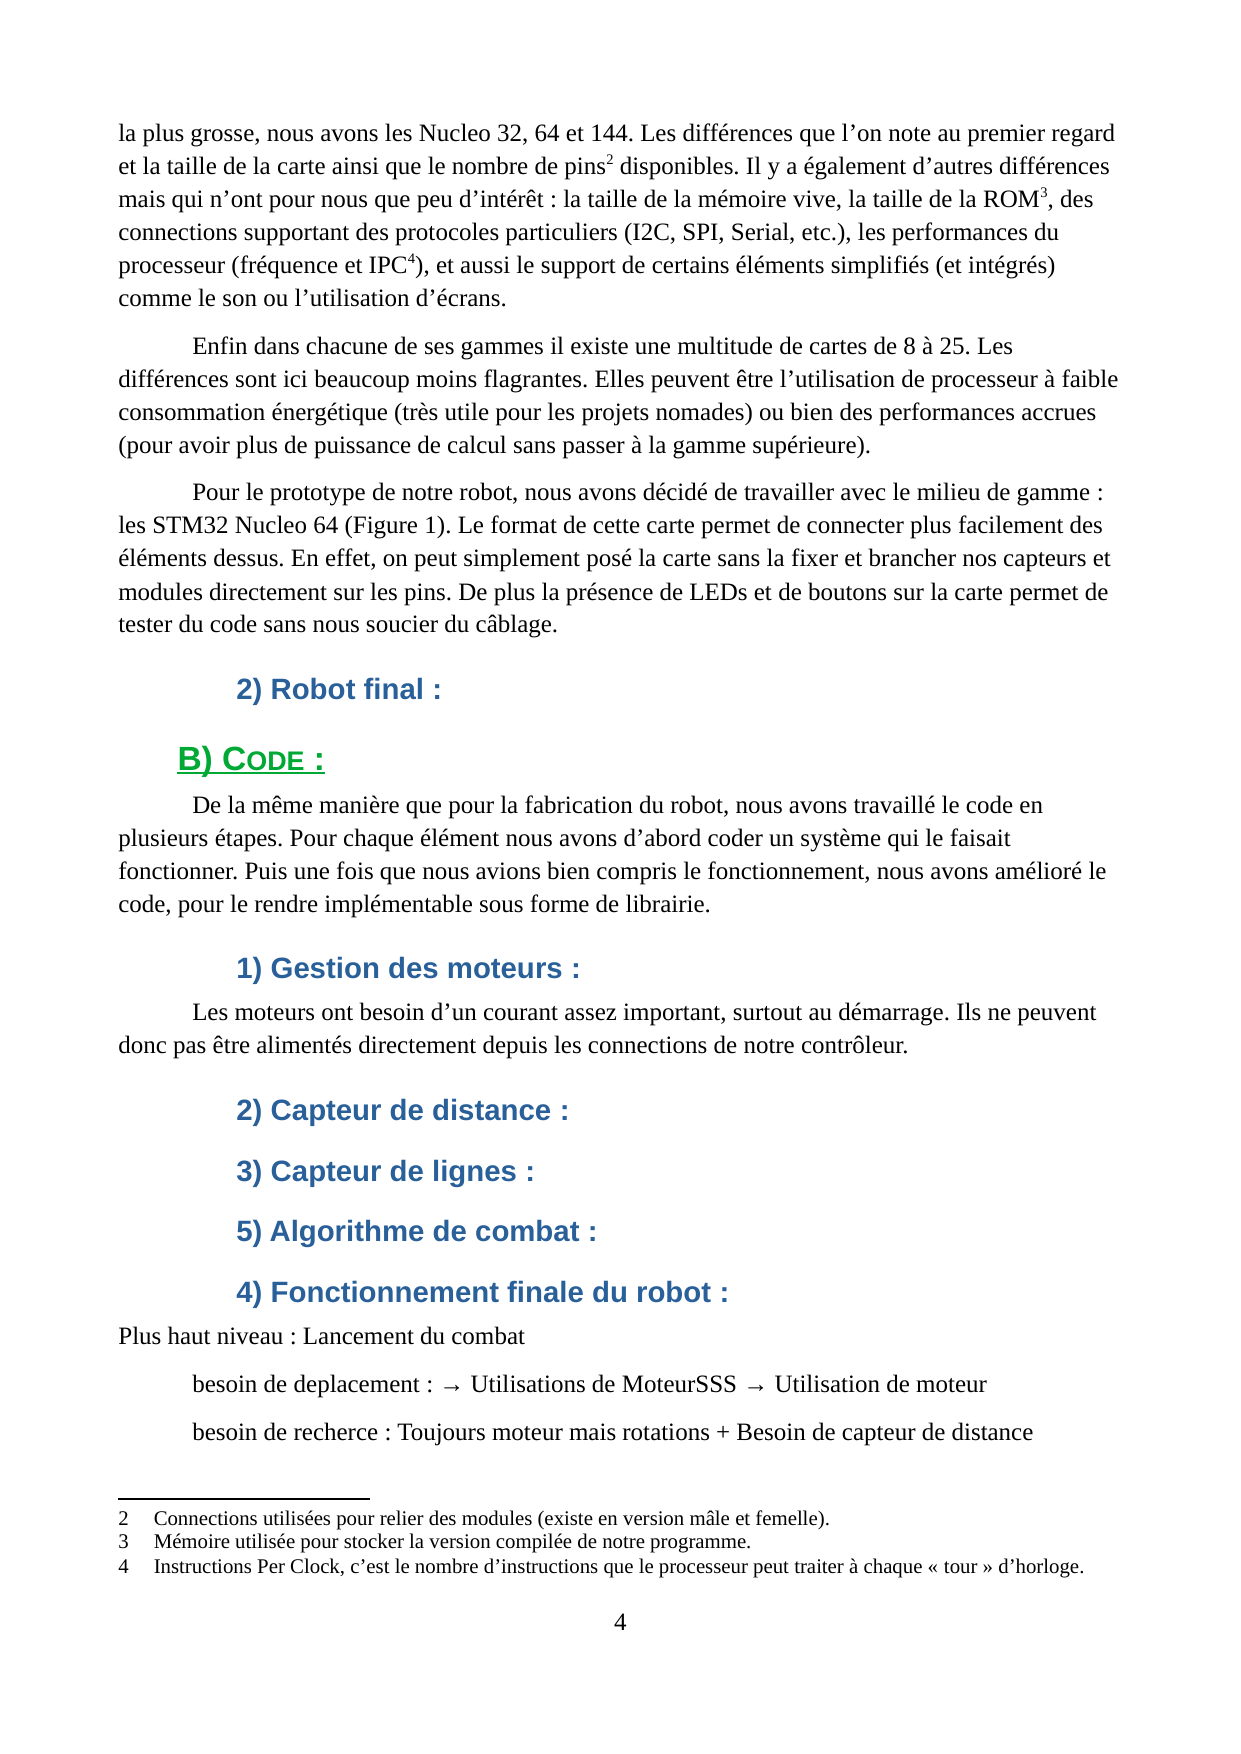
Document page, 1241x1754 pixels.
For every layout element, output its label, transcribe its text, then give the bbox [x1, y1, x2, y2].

text besoin de recherce : Toujours moteur mais rotations + Besoin de capteur de distance [118, 1417, 1122, 1445]
text Connections utilisées pour relier des modules (existe en version mâle et femelle). [118, 1505, 1122, 1529]
subtitle 5) Algorithme de combat : [236, 1214, 1122, 1248]
subtitle 1) Gestion des moteurs : [236, 951, 1122, 985]
subtitle B) Code : [177, 739, 1122, 777]
text Pour le prototype de notre robot, nous avons décidé de travailler avec le milieu de gamme : les STM32 Nucleo 64 (Figure 1). Le format de cette carte permet de connecter plus facilement des éléments dessus. En effet, on peut simplement posé la carte sans la fixer et brancher nos capteurs et modules directement sur les pins. De plus la présence de LEDs et de boutons sur la carte permet de tester du code sans nous soucier du câblage. [118, 477, 1122, 638]
text Les moteurs ont besoin d’un courant assez important, surtout au démarrage. Ils ne peuvent donc pas être alimentés directement depuis les connections de notre contrôleur. [118, 997, 1122, 1059]
subtitle 4) Fonctionnement finale du robot : [236, 1275, 1122, 1309]
text la plus grosse, nous avons les Nucleo 32, 64 et 144. Les différences que l’on note au premier regard et la taille de la carte ainsi que le nombre de pins disponibles. Il y a également d’autres différences mais qui n’ont pour nous que peu d’intérêt : la taille de la mémoire vive, la taille de la ROM, des connections supportant des protocoles particuliers (I2C, SPI, Serial, etc.), les performances du processeur (fréquence et IPC), et aussi le support de certains éléments simplifiés (et intégrés) comme le son ou l’utilisation d’écrans. [118, 118, 1122, 312]
text Plus haut niveau : Lancement du combat [118, 1321, 1122, 1350]
subtitle 2) Capteur de distance : [236, 1093, 1122, 1126]
text Mémoire utilisée pour stocker la version compilée de notre programme. [118, 1529, 1122, 1553]
text Enfin dans chacune de ses gammes il existe une multitude de cartes de 8 à 25. Les différences sont ici beaucoup moins flagrantes. Elles peuvent être l’utilisation de processeur à faible consommation énergétique (très utile pour les projets nomades) ou bien des performances accrues (pour avoir plus de puissance de calcul sans passer à la gamme supérieure). [118, 331, 1122, 459]
text besoin de deplacement : → Utilisations de MoteurSSS → Utilisation de moteur [118, 1369, 1122, 1398]
subtitle 3) Capteur de lignes : [236, 1153, 1122, 1187]
text De la même manière que pour la fabrication du robot, nous avons travaillé le code en plusieurs étapes. Pour chaque élément nous avons d’abord coder un système qui le faisait fonctionner. Puis une fois que nous avions bien compris le fonctionnement, nous avons amélioré le code, pour le rendre implémentable sous forme de librairie. [118, 790, 1122, 918]
subtitle 2) Robot final : [236, 672, 1122, 706]
text Instructions Per Clock, c’est le nombre d’instructions que le processeur peut traiter à chaque « tour » d’horloge. [118, 1553, 1122, 1578]
